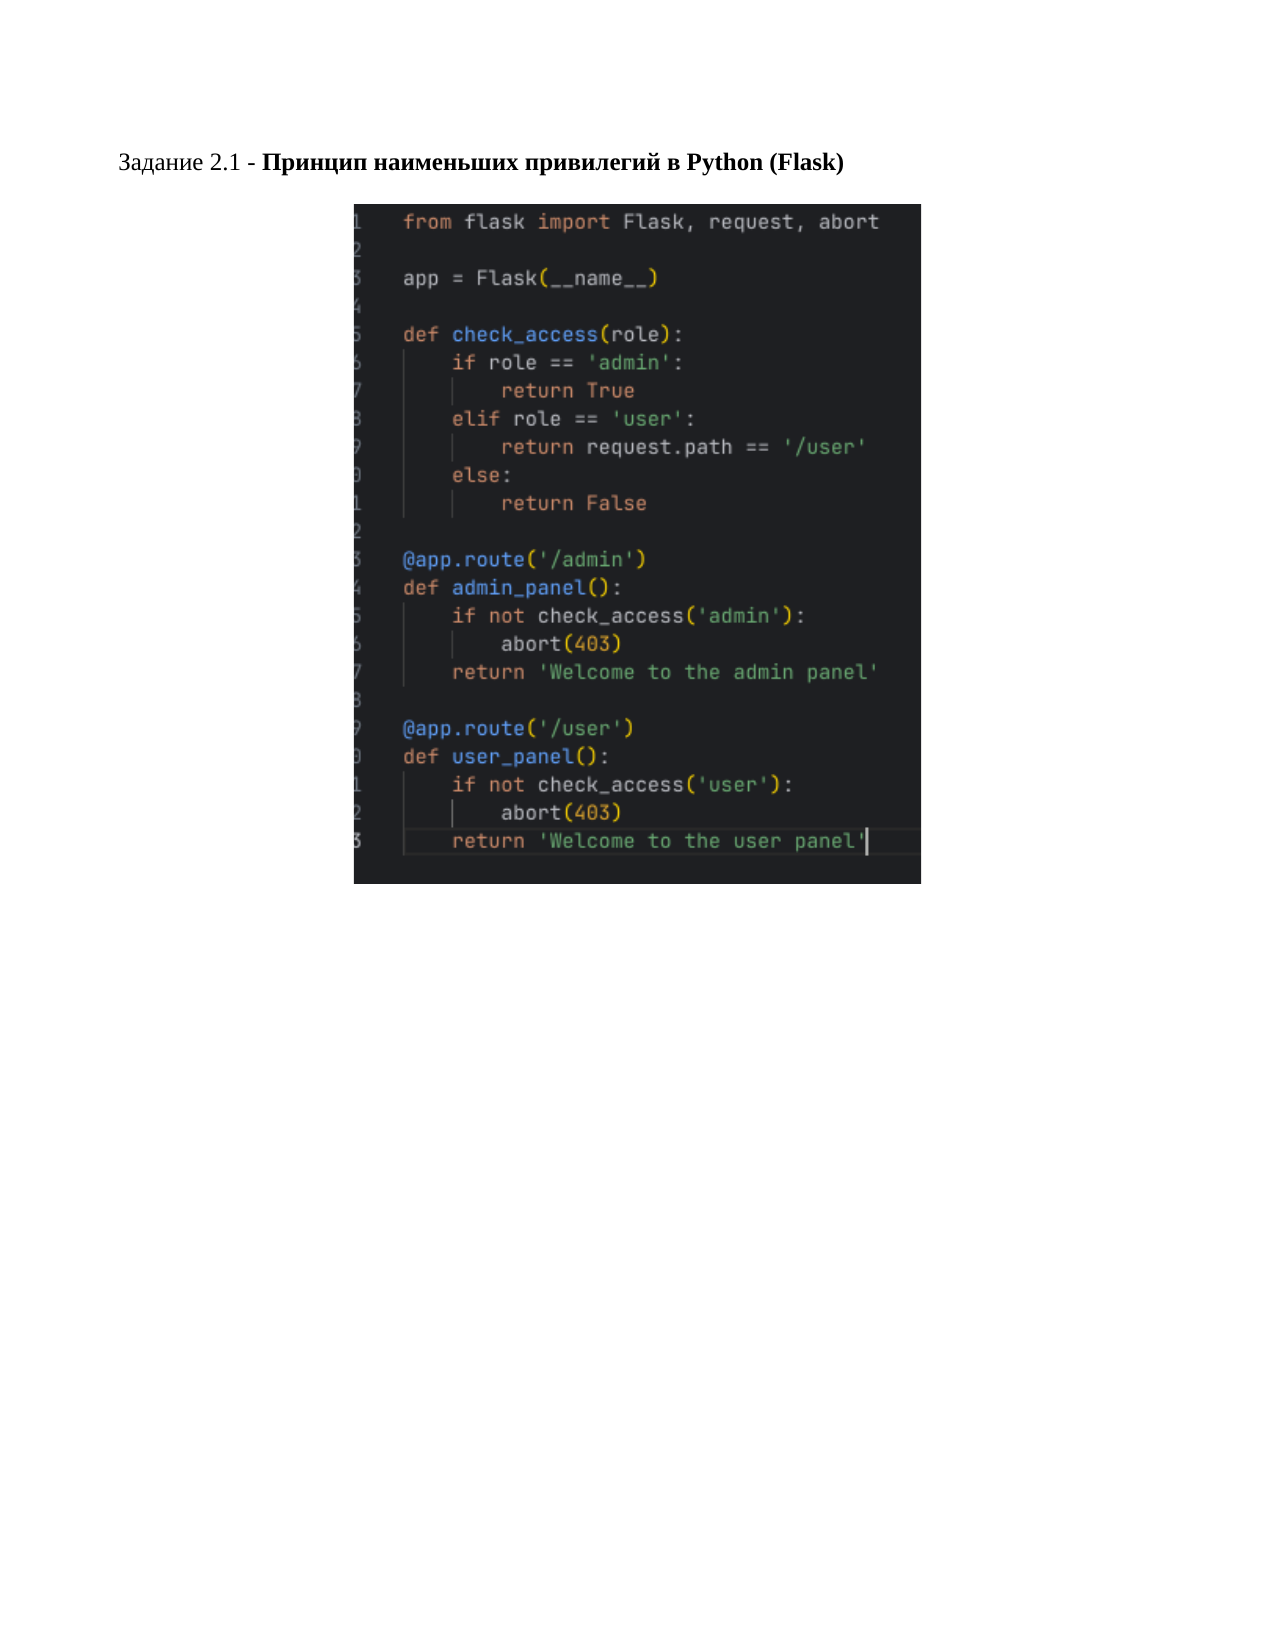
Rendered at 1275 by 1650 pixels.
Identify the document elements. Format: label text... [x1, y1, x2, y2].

picture [353, 204, 922, 884]
text Задание 2.1 - Принцип наименьших привилегий в Python (Flask) [118, 147, 1157, 176]
